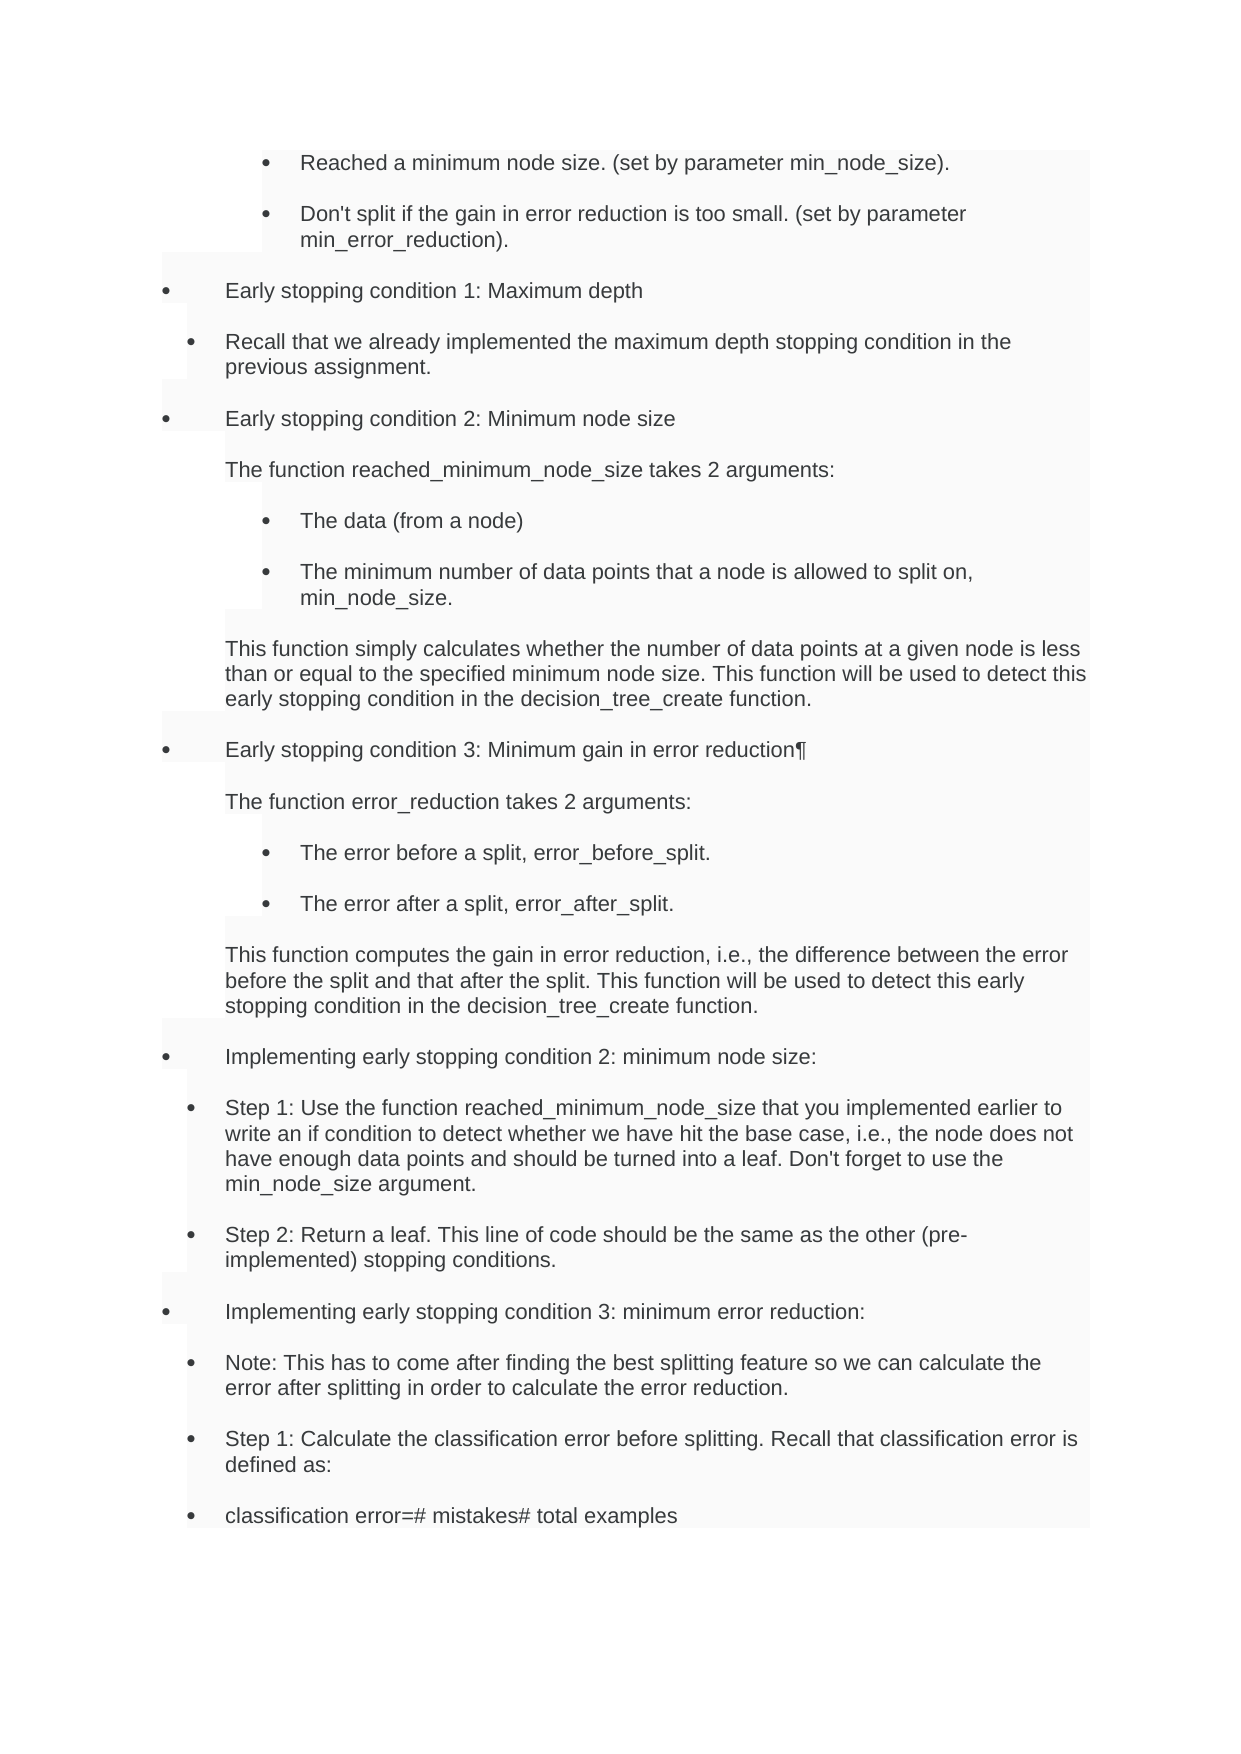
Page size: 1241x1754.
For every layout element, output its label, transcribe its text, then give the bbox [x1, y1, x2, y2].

list Reached a minimum node size. (set by parameter min_node_size). [262, 150, 1090, 175]
list Step 1: Use the function reached_minimum_node_size that you implemented earlier to write an if condition to detect whether we have hit the base case, i.e., the node does not have enough data points and should be turned into a leaf. Don't forget to use the min_node_size argument. [187, 1095, 1090, 1196]
list Implementing early stopping condition 3: minimum error reduction: [162, 1298, 1090, 1324]
list Early stopping condition 3: Minimum gain in error reduction¶ [162, 737, 1090, 762]
list Early stopping condition 2: Minimum node size [162, 405, 1090, 431]
list The minimum number of data points that a node is allowed to split on, min_node_size. [262, 559, 1090, 609]
list Early stopping condition 1: Maximum depth [162, 278, 1090, 303]
text This function simply calculates whether the number of data points at a given node is less than or equal to the specified minimum node size. This function will be used to detect this early stopping condition in the decision_tree_create function. [225, 636, 1090, 711]
list The data (from a node) [262, 508, 1090, 533]
list Recall that we already implemented the maximum depth stopping condition in the previous assignment. [187, 329, 1090, 379]
list Don't split if the gain in error reduction is too small. (set by parameter min_error_reduction). [262, 201, 1090, 252]
text The function reached_minimum_node_size takes 2 arguments: [225, 457, 1090, 482]
list Note: This has to come after finding the best splitting feature so we can calculate the error after splitting in order to calculate the error reduction. [187, 1350, 1090, 1400]
list Implementing early stopping condition 2: minimum node size: [162, 1044, 1090, 1069]
list The error before a split, error_before_split. [262, 840, 1090, 865]
text This function computes the gain in error reduction, i.e., the difference between the error before the split and that after the split. This function will be used to detect this early stopping condition in the decision_tree_create function. [225, 942, 1090, 1018]
list classification error=# mistakes# total examples [187, 1503, 1090, 1528]
text The function error_reduction takes 2 arguments: [225, 788, 1090, 814]
list The error after a split, error_after_split. [262, 891, 1090, 916]
list Step 2: Return a leaf. This line of code should be the same as the other (pre-implemented) stopping conditions. [187, 1222, 1090, 1272]
list Step 1: Calculate the classification error before splitting. Recall that classification error is defined as: [187, 1426, 1090, 1477]
